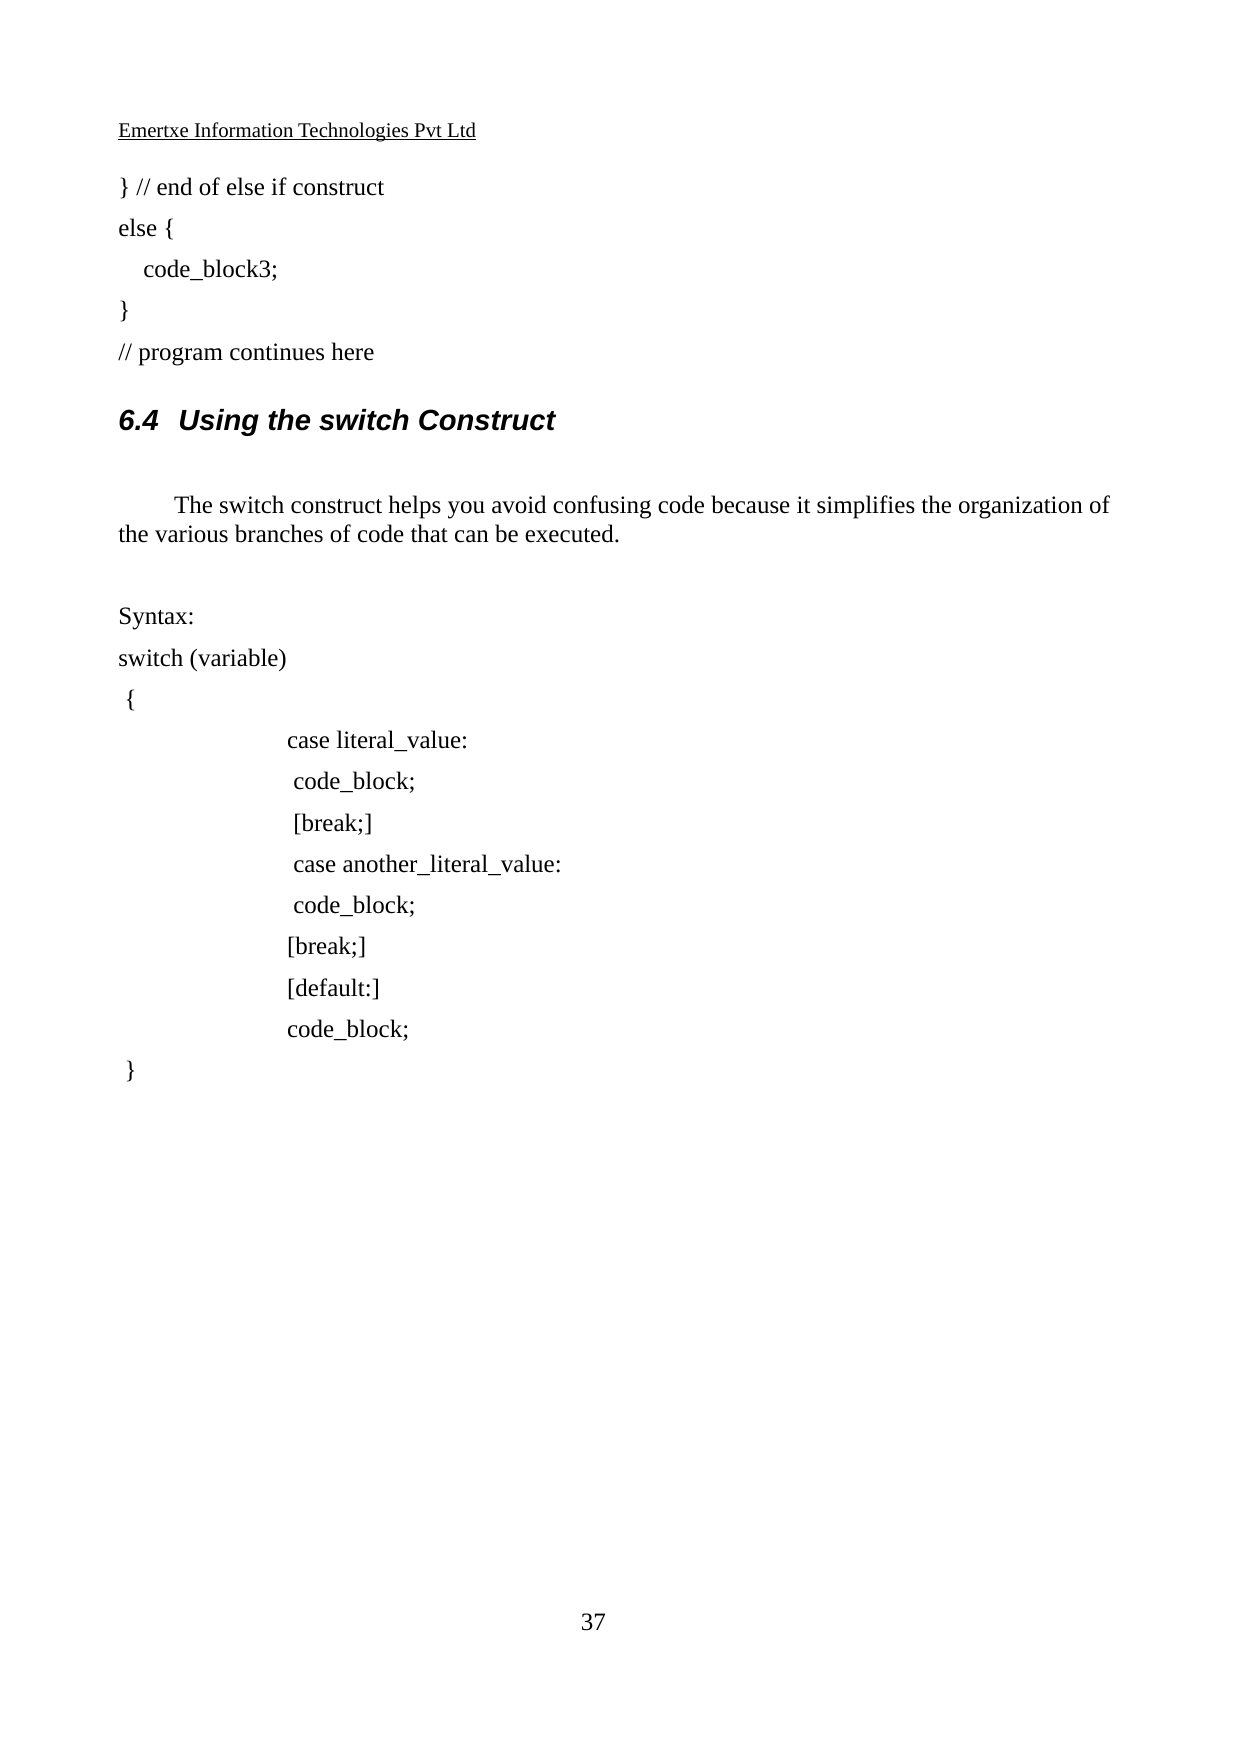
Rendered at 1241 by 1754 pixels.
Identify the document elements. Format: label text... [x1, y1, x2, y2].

text else { [118, 213, 1122, 242]
text { [118, 684, 1122, 713]
text } [118, 1055, 1122, 1084]
text } // end of else if construct [118, 172, 1122, 200]
text } [118, 295, 1122, 324]
text [default:] [118, 973, 1122, 1001]
text case another_literal_value: [118, 849, 1122, 878]
text [break;] [118, 808, 1122, 836]
text Syntax: [118, 601, 1122, 630]
text code_block; [118, 766, 1122, 795]
text case literal_value: [118, 725, 1122, 754]
text code_block; [118, 1014, 1122, 1043]
text code_block; [118, 890, 1122, 919]
text code_block3; [118, 254, 1122, 283]
text [break;] [118, 931, 1122, 960]
text The switch construct helps you avoid confusing code because it simplifies the organization of the various branches of code that can be executed. [118, 490, 1122, 548]
text // program continues here [118, 337, 1122, 365]
subtitle Using the switch Construct [118, 403, 1122, 436]
text switch (variable) [118, 643, 1122, 671]
